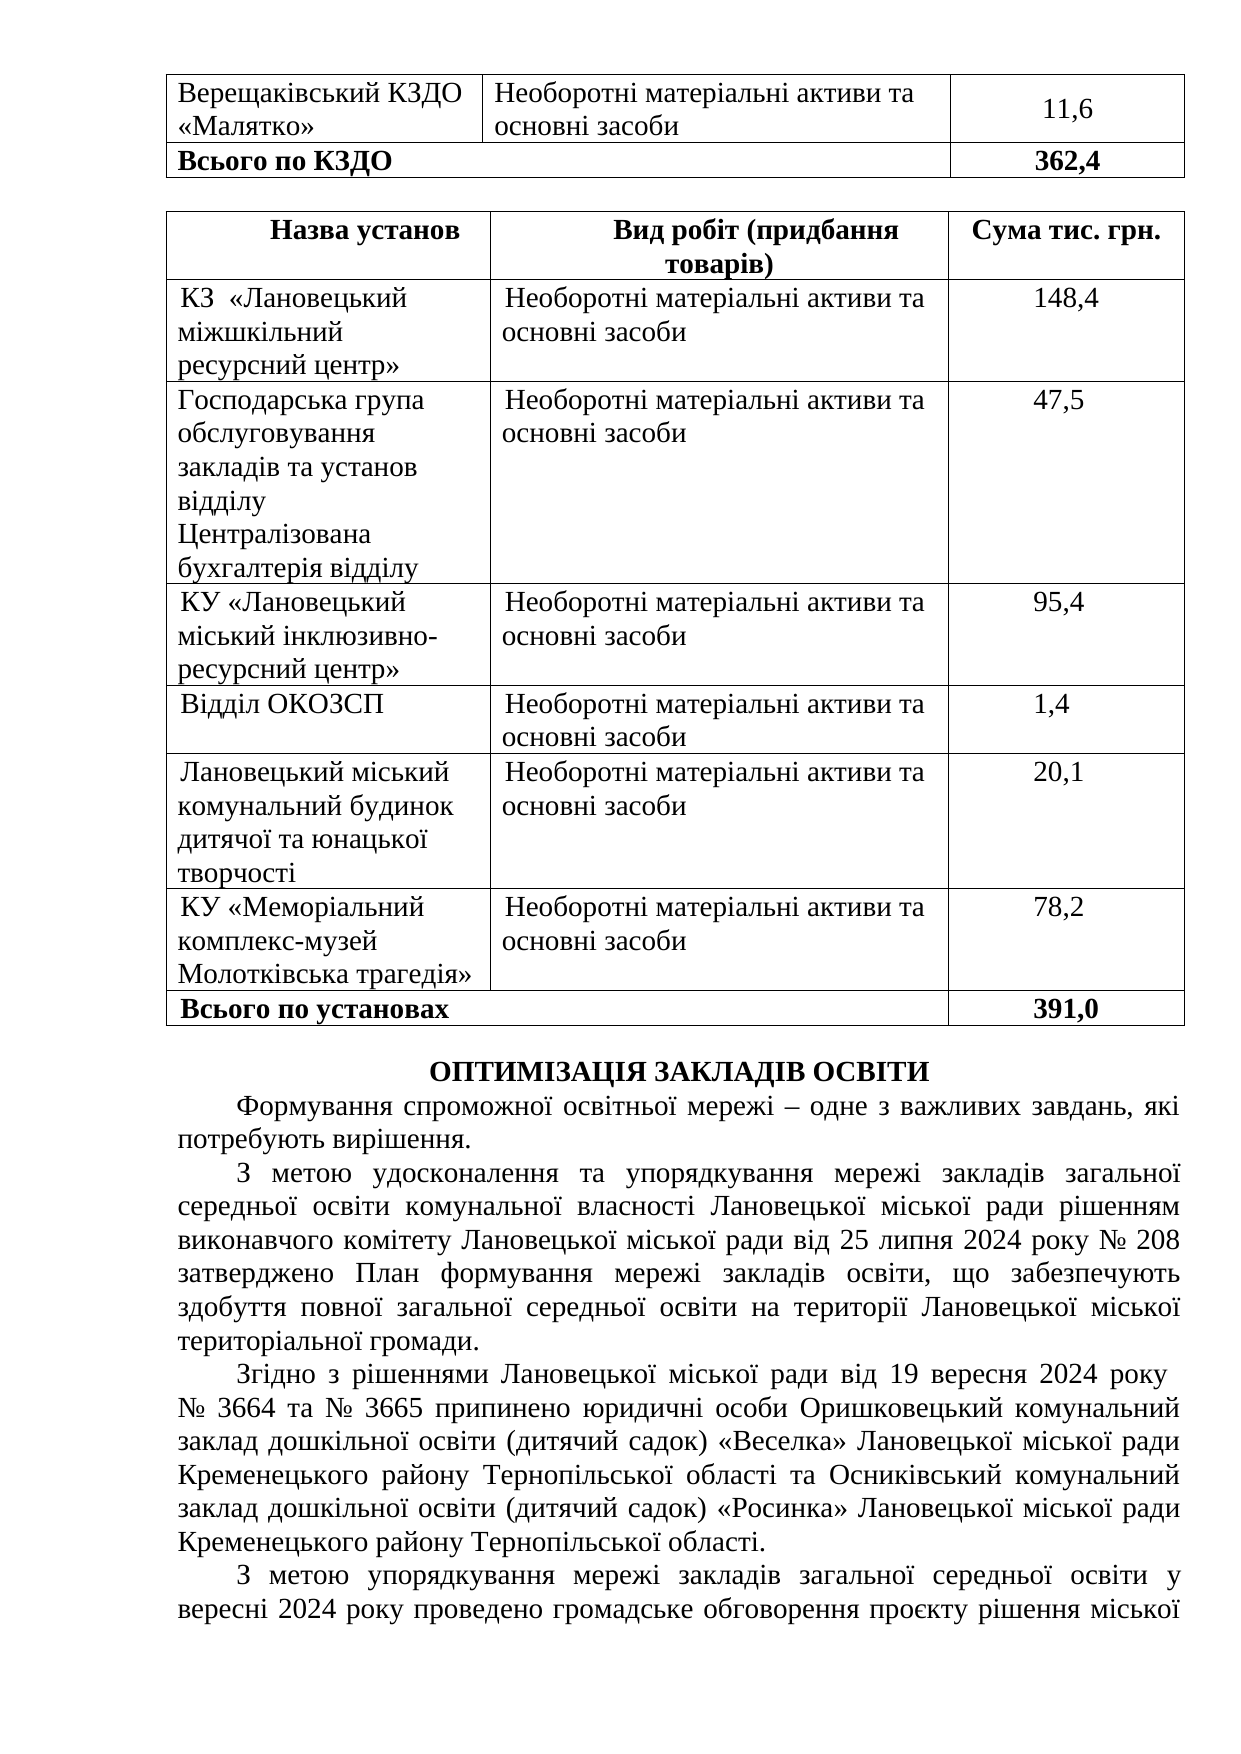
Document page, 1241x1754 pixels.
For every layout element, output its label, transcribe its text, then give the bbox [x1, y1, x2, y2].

table_cell 148,4 [949, 280, 1184, 381]
table_cell КУ «Лановецький міський інклюзивно-ресурсний центр» [167, 584, 490, 685]
text Згідно з рішеннями Лановецької міської ради від 19 вересня 2024 року № 3664 та № 3665 припинено юридичні особи Оришковецький комунальний заклад дошкільної освіти (дитячий садок) «Веселка» Лановецької міської ради Кременецького району Тернопільської області та Осниківський комунальний заклад дошкільної освіти (дитячий садок) «Росинка» Лановецької міської ради Кременецького району Тернопільської області. [177, 1356, 1181, 1557]
text З метою удосконалення та упорядкування мережі закладів загальної середньої освіти комунальної власності Лановецької міської ради рішенням виконавчого комітету Лановецької міської ради від 25 липня 2024 року № 208 затверджено План формування мережі закладів освіти, що забезпечують здобуття повної загальної середньої освіти на території Лановецької міської територіальної громади. [177, 1155, 1181, 1356]
table_cell КУ «Меморіальний комплекс-музей Молотківська трагедія» [167, 889, 490, 990]
text ОпТИМІЗАЦІЯ ЗАКЛАДІВ ОСВІТИ [177, 1054, 1181, 1088]
table_header Вид робіт (придбання товарів) [491, 212, 948, 279]
table_cell Верещаківський КЗДО «Малятко» [167, 75, 482, 142]
table_cell Лановецький міський комунальний будинок дитячої та юнацької творчості [167, 754, 490, 888]
table_cell Всього по установах [167, 991, 948, 1024]
table_cell 391,0 [949, 991, 1184, 1024]
table_cell Господарська група обслуговування закладів та установ відділу Централізована бухгалтерія відділу [167, 382, 490, 583]
table_cell Всього по КЗДО [167, 143, 950, 177]
table_cell 11,6 [951, 75, 1184, 142]
table_cell Необоротні матеріальні активи та основні засоби [491, 754, 948, 888]
table_header Сума тис. грн. [949, 212, 1184, 279]
table_cell Необоротні матеріальні активи та основні засоби [483, 75, 950, 142]
table_cell Необоротні матеріальні активи та основні засоби [491, 686, 948, 753]
table_cell 20,1 [949, 754, 1184, 888]
text Формування спроможної освітньої мережі – одне з важливих завдань, які потребують вирішення. [177, 1088, 1181, 1155]
table_cell Необоротні матеріальні активи та основні засоби [491, 280, 948, 381]
table_cell КЗ «Лановецький міжшкільний ресурсний центр» [167, 280, 490, 381]
table_cell Відділ ОКОЗСП [167, 686, 490, 753]
table_cell Необоротні матеріальні активи та основні засоби [491, 382, 948, 583]
table_cell Необоротні матеріальні активи та основні засоби [491, 584, 948, 685]
table_cell 95,4 [949, 584, 1184, 685]
table_cell 78,2 [949, 889, 1184, 990]
table_cell 362,4 [951, 143, 1184, 177]
text З метою упорядкування мережі закладів загальної середньої освіти у вересні 2024 року проведено громадське обговорення проєкту рішення міської [177, 1557, 1181, 1624]
table_header Назва установ [167, 212, 490, 279]
table_cell 47,5 [949, 382, 1184, 583]
table_cell Необоротні матеріальні активи та основні засоби [491, 889, 948, 990]
table_cell 1,4 [949, 686, 1184, 753]
